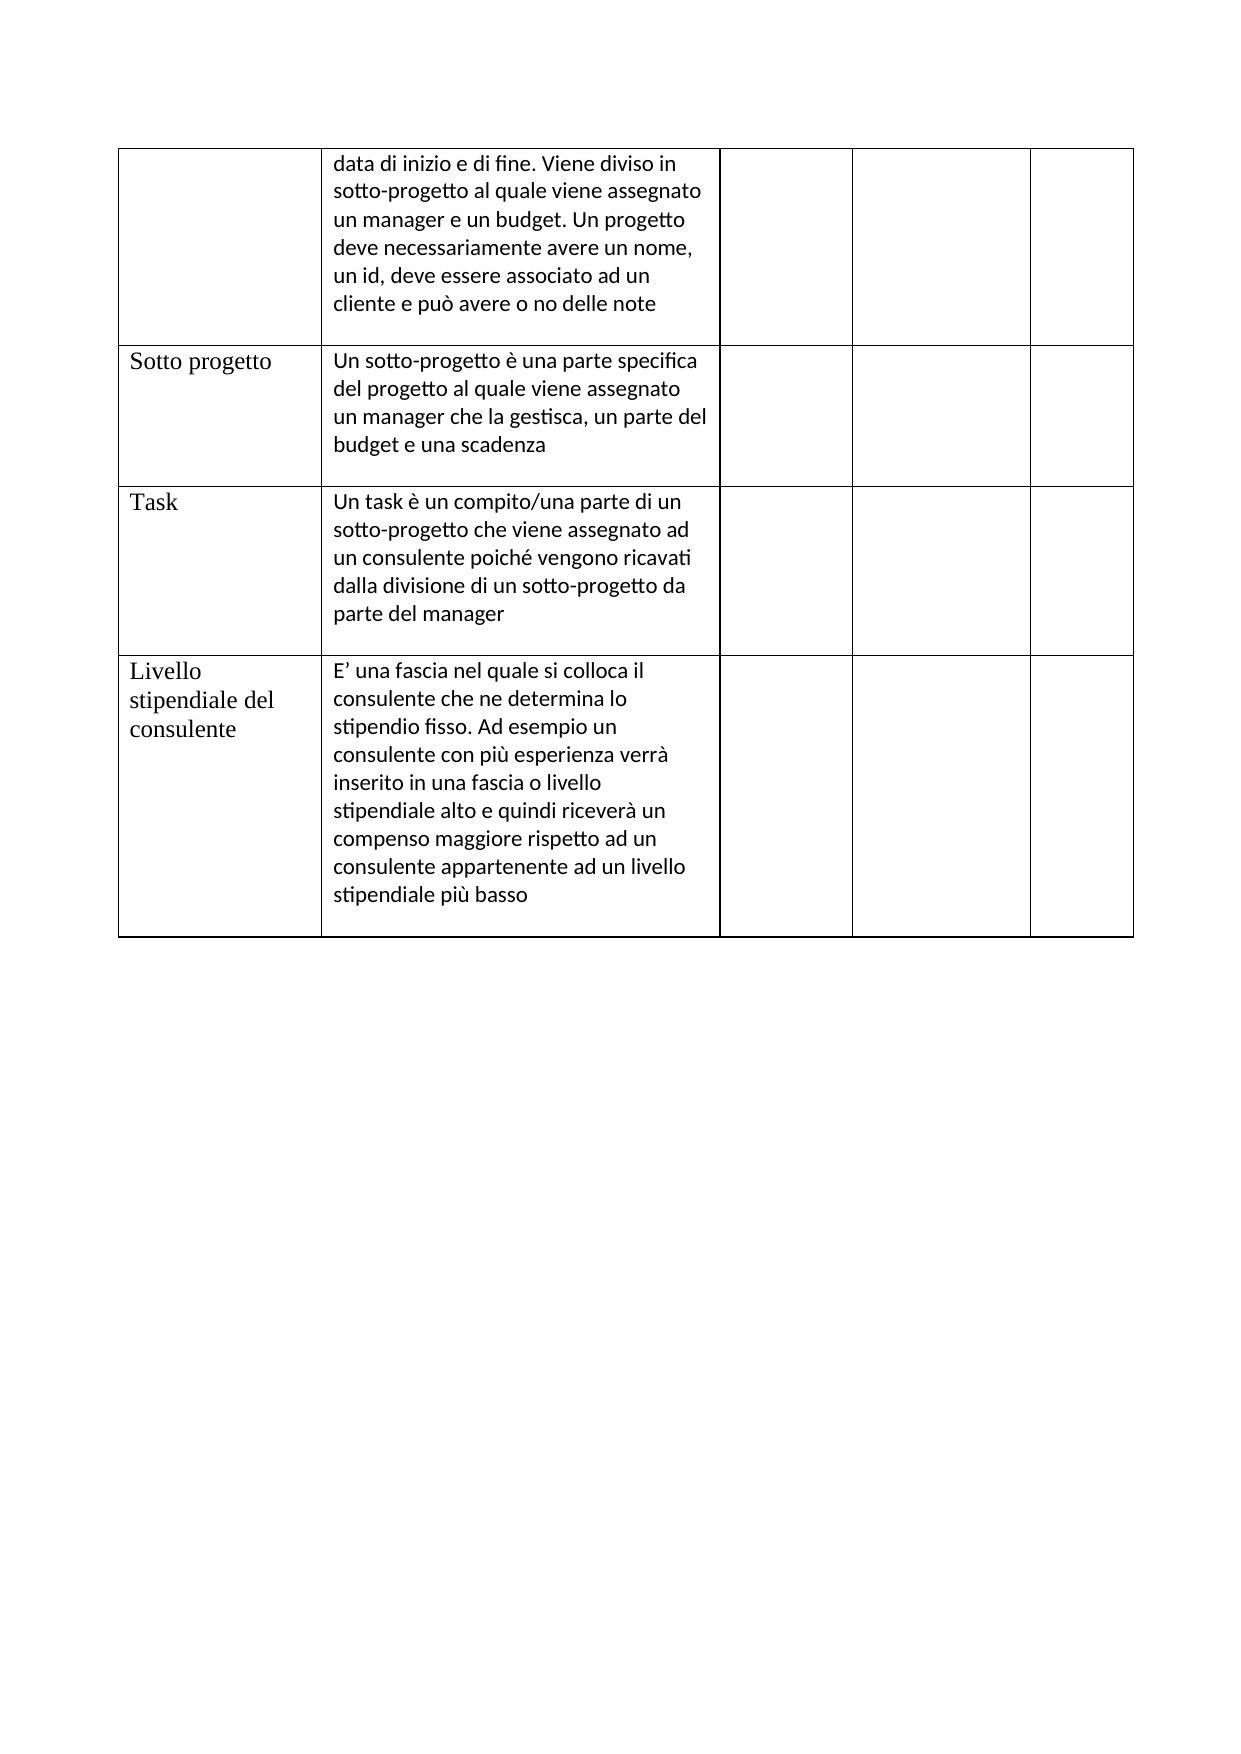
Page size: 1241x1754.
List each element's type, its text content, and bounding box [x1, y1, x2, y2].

table_cell [1031, 656, 1133, 936]
table_cell Un task è un compito/una parte di un sotto-progetto che viene assegnato ad un consulente poiché vengono ricavati dalla divisione di un sotto-progetto da parte del manager [322, 487, 719, 655]
table_cell [721, 149, 852, 345]
table_cell Livello stipendiale del consulente [119, 656, 321, 936]
table_cell [721, 656, 852, 936]
table_cell [853, 656, 1030, 936]
table_cell [721, 487, 852, 655]
table_cell Sotto progetto [119, 346, 321, 486]
table_cell E’ una fascia nel quale si colloca il consulente che ne determina lo stipendio fisso. Ad esempio un consulente con più esperienza verrà inserito in una fascia o livello stipendiale alto e quindi riceverà un compenso maggiore rispetto ad un consulente appartenente ad un livello stipendiale più basso [322, 656, 719, 936]
table_cell data di inizio e di fine. Viene diviso in sotto-progetto al quale viene assegnato un manager e un budget. Un progetto deve necessariamente avere un nome, un id, deve essere associato ad un cliente e può avere o no delle note [322, 149, 719, 345]
table_cell [1031, 487, 1133, 655]
table_cell [853, 346, 1030, 486]
table_cell [1031, 346, 1133, 486]
table_cell [853, 149, 1030, 345]
table_cell Un sotto-progetto è una parte specifica del progetto al quale viene assegnato un manager che la gestisca, un parte del budget e una scadenza [322, 346, 719, 486]
table_cell Task [119, 487, 321, 655]
table_cell [119, 149, 321, 345]
table_cell [721, 346, 852, 486]
table_cell [1031, 149, 1133, 345]
table_cell [853, 487, 1030, 655]
